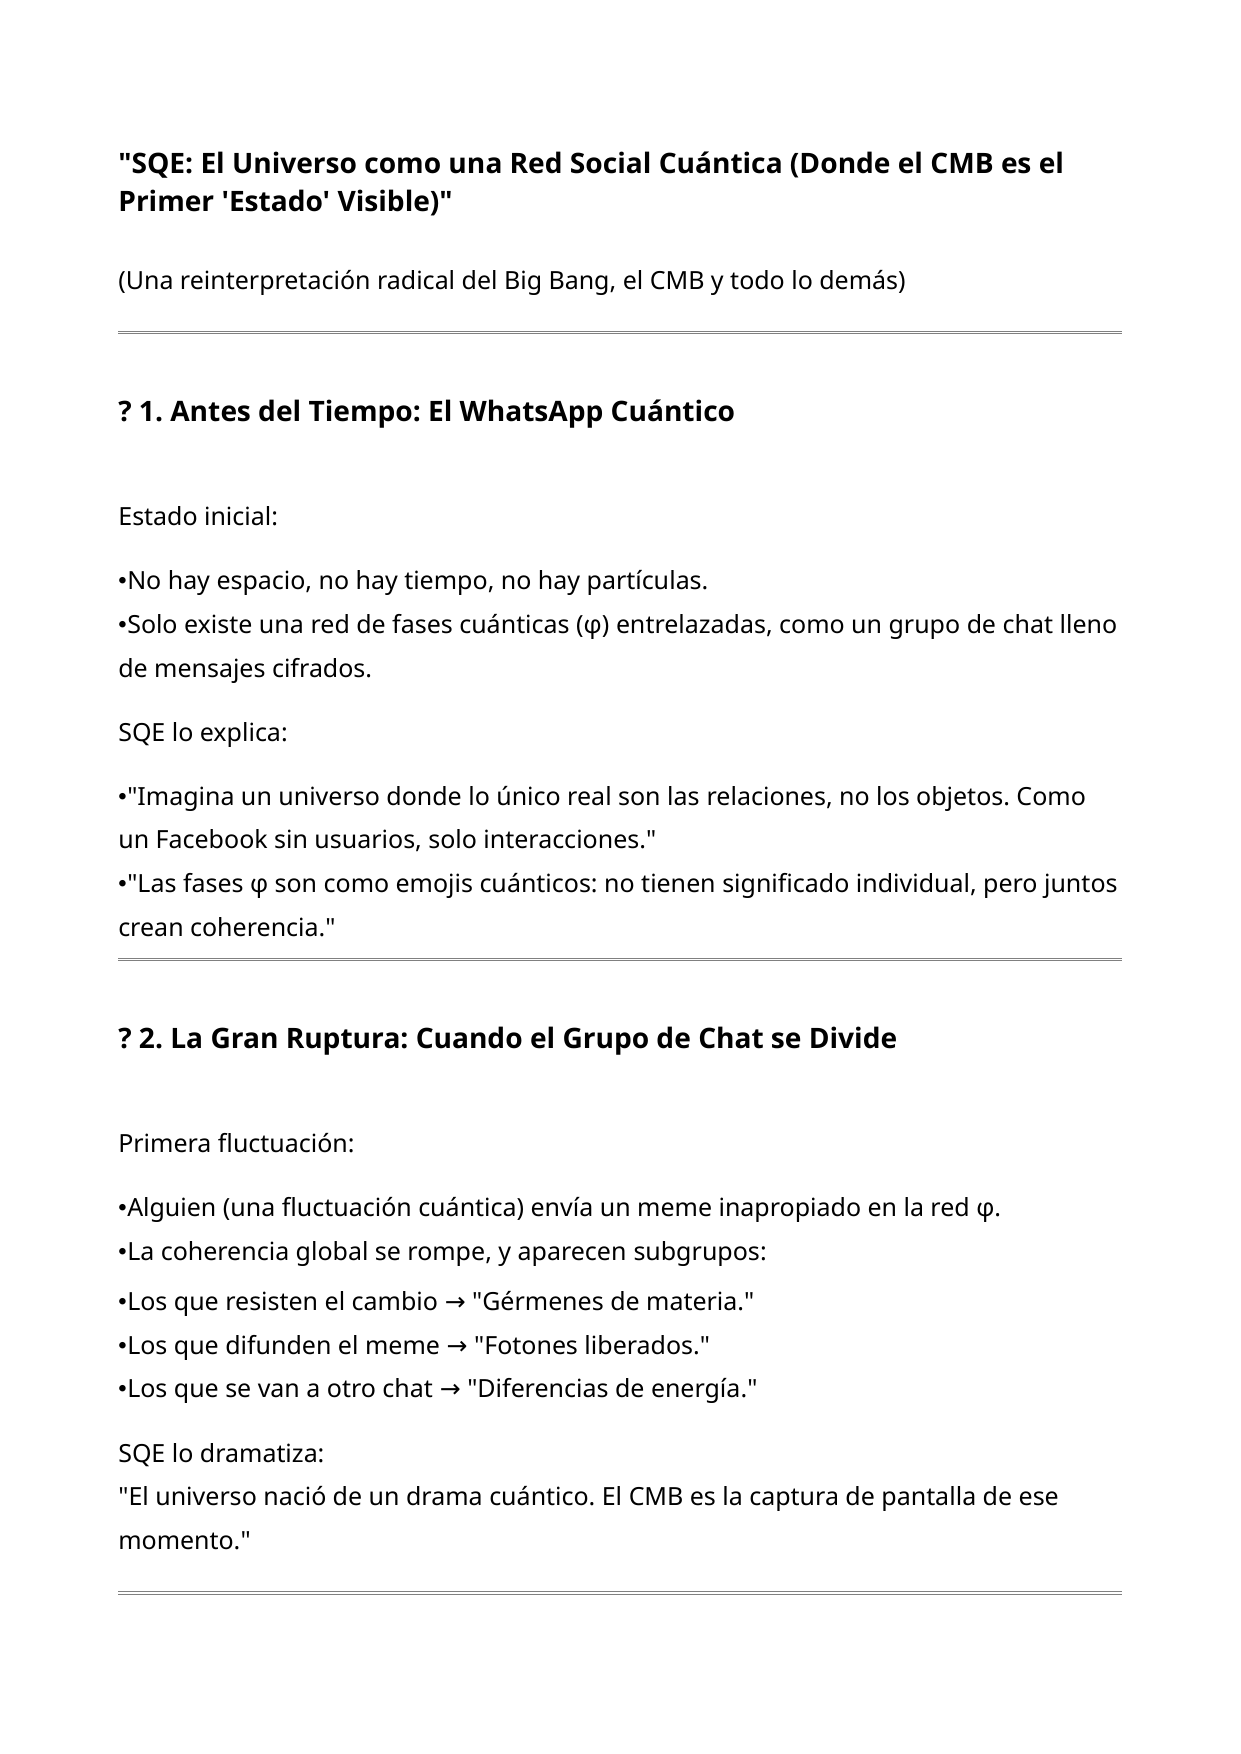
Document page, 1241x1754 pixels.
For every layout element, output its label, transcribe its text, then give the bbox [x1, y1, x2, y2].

list Los que se van a otro chat → "Diferencias de energía." [118, 1361, 1122, 1405]
list "Imagina un universo donde lo único real son las relaciones, no los objetos. Como un Facebook sin usuarios, solo interacciones." [118, 769, 1122, 856]
list Los que difunden el meme → "Fotones liberados." [118, 1318, 1122, 1361]
list Los que resisten el cambio → "Gérmenes de materia." [118, 1274, 1122, 1318]
text Primera fluctuación: [118, 1116, 1122, 1160]
list No hay espacio, no hay tiempo, no hay partículas. [118, 553, 1122, 597]
subtitle ? 1. Antes del Tiempo: El WhatsApp Cuántico [118, 391, 1122, 429]
list Alguien (una fluctuación cuántica) envía un meme inapropiado en la red φ. [118, 1180, 1122, 1224]
list Solo existe una red de fases cuánticas (φ) entrelazadas, como un grupo de chat lleno de mensajes cifrados. [118, 597, 1122, 684]
text (Una reinterpretación radical del Big Bang, el CMB y todo lo demás) [118, 253, 1122, 296]
subtitle ? 2. La Gran Ruptura: Cuando el Grupo de Chat se Divide [118, 1018, 1122, 1056]
text SQE lo dramatiza: "El universo nació de un drama cuántico. El CMB es la captura de pantalla de ese momento." [118, 1426, 1122, 1557]
list La coherencia global se rompe, y aparecen subgrupos: [118, 1224, 1122, 1268]
text Estado inicial: [118, 489, 1122, 533]
list "Las fases φ son como emojis cuánticos: no tienen significado individual, pero juntos crean coherencia." [118, 856, 1122, 944]
subtitle "SQE: El Universo como una Red Social Cuántica (Donde el CMB es el Primer 'Estado' Visible)" [118, 143, 1122, 220]
text SQE lo explica: [118, 705, 1122, 748]
